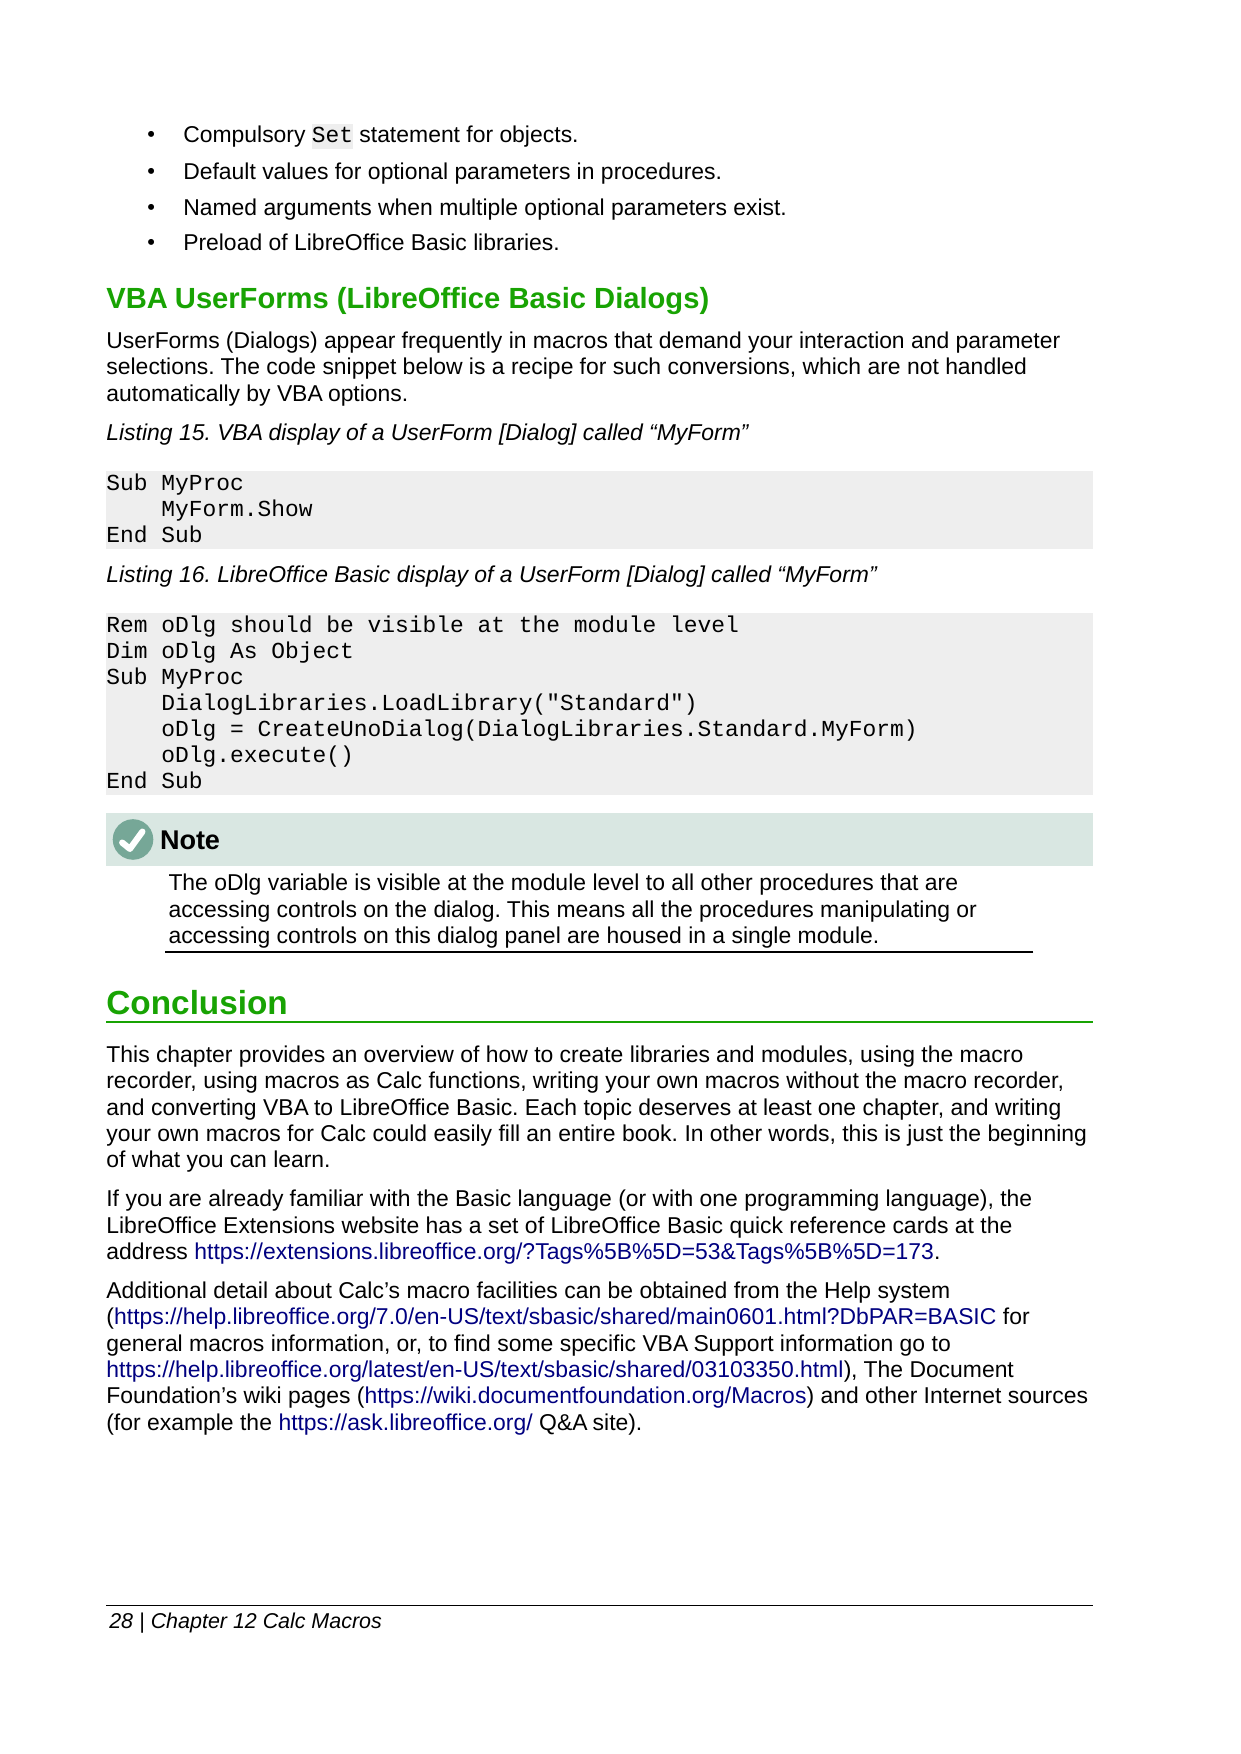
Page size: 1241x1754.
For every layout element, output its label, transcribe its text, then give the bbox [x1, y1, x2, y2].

list Preload of LibreOffice Basic libraries. [144, 226, 1093, 258]
list Named arguments when multiple optional parameters exist. [144, 191, 1093, 220]
text Rem oDlg should be visible at the module level Dim oDlg As Object Sub MyProc DialogLibraries.LoadLibrary("Standard") oDlg = CreateUnoDialog(DialogLibraries.Standard.MyForm) oDlg.execute() End Sub [106, 613, 1093, 795]
text Sub MyProc MyForm.Show End Sub [106, 471, 1093, 549]
subtitle Note [106, 813, 1093, 866]
subtitle Conclusion [106, 983, 1093, 1021]
text Additional detail about Calc’s macro facilities can be obtained from the Help system (https://help.libreoffice.org/7.0/en-US/text/sbasic/shared/main0601.html?DbPAR=BASIC for general macros information, or, to find some specific VBA Support information go to https://help.libreoffice.org/latest/en-US/text/sbasic/shared/03103350.html), The Document Foundation’s wiki pages (https://wiki.documentfoundation.org/Macros) and other Internet sources (for example the https://ask.libreoffice.org/ Q&A site). [106, 1277, 1093, 1435]
list Compulsory Set statement for objects. [144, 118, 1093, 149]
text This chapter provides an overview of how to create libraries and modules, using the macro recorder, using macros as Calc functions, writing your own macros without the macro recorder, and converting VBA to LibreOffice Basic. Each topic deserves at least one chapter, and writing your own macros for Calc could easily fill an entire book. In other words, this is just the beginning of what you can learn. [106, 1041, 1093, 1173]
text Listing 16. LibreOffice Basic display of a UserForm [Dialog] called “MyForm” [106, 561, 1093, 587]
list Default values for optional parameters in procedures. [144, 155, 1093, 184]
text If you are already familiar with the Basic language (or with one programming language), the LibreOffice Extensions website has a set of LibreOffice Basic quick reference cards at the address https://extensions.libreoffice.org/?Tags%5B%5D=53&Tags%5B%5D=173. [106, 1185, 1093, 1264]
subtitle VBA UserForms (LibreOffice Basic Dialogs) [106, 282, 1093, 315]
text The oDlg variable is visible at the module level to all other procedures that are accessing controls on the dialog. This means all the procedures manipulating or accessing controls on this dialog panel are housed in a single module. [165, 866, 1033, 951]
text Listing 15. VBA display of a UserForm [Dialog] called “MyForm” [106, 418, 1093, 445]
text UserForms (Dialogs) appear frequently in macros that demand your interaction and parameter selections. The code snippet below is a recipe for such conversions, which are not handled automatically by VBA options. [106, 327, 1093, 406]
